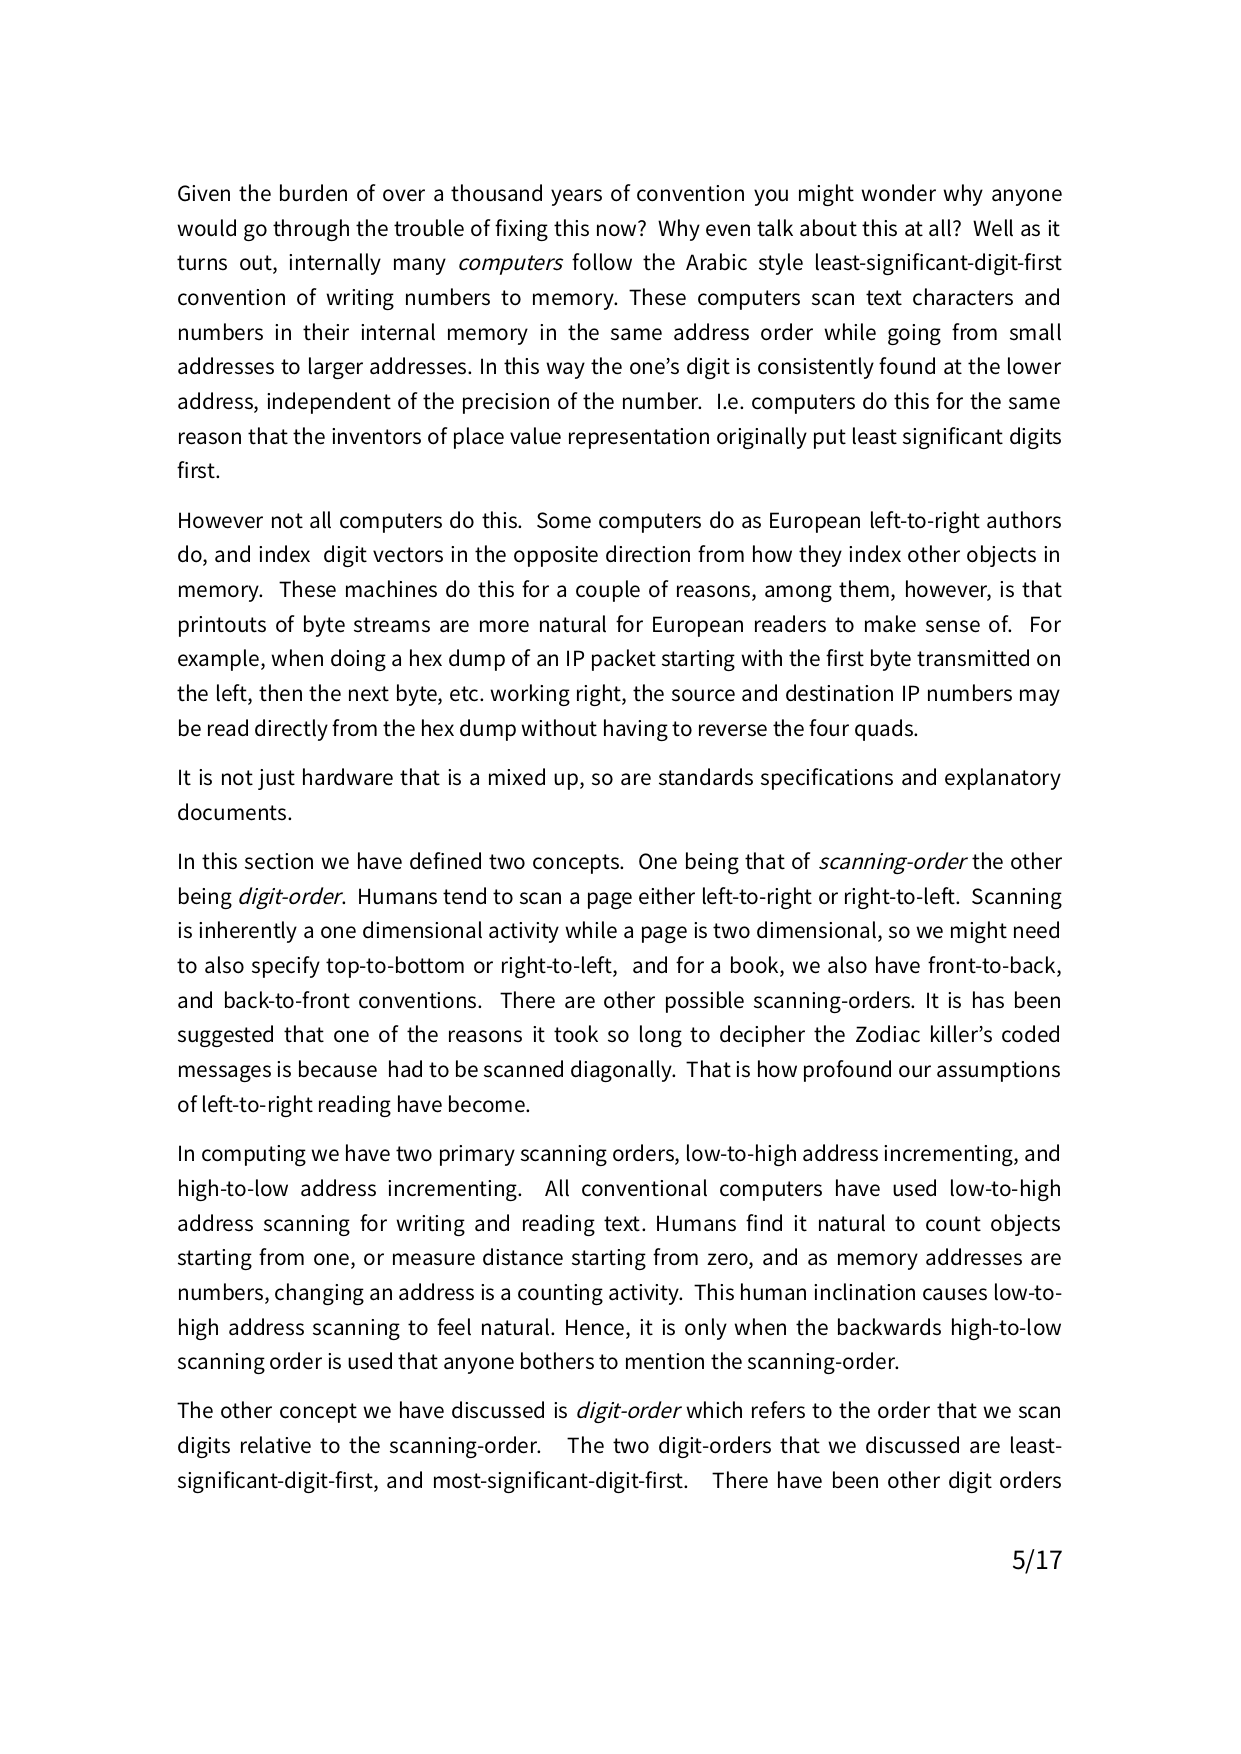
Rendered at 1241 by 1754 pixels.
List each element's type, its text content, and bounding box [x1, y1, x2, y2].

text It is not just hardware that is a mixed up, so are standards specifications and explanatory documents. [177, 761, 1063, 826]
text The other concept we have discussed is digit-order which refers to the order that we scan digits relative to the scanning-order. The two digit-orders that we discussed are least-significant-digit-first, and most-significant-digit-first. There have been other digit orders [177, 1395, 1063, 1494]
text In computing we have two primary scanning orders, low-to-high address incrementing, and high-to-low address incrementing. All conventional computers have used low-to-high address scanning for writing and reading text. Humans find it natural to count objects starting from one, or measure distance starting from zero, and as memory addresses are numbers, changing an address is a counting activity. This human inclination causes low-to-high address scanning to feel natural. Hence, it is only when the backwards high-to-low scanning order is used that anyone bothers to mention the scanning-order. [177, 1137, 1063, 1376]
text However not all computers do this. Some computers do as European left-to-right authors do, and index digit vectors in the opposite direction from how they index other objects in memory. These machines do this for a couple of reasons, among them, however, is that printouts of byte streams are more natural for European readers to make sense of. For example, when doing a hex dump of an IP packet starting with the first byte transmitted on the left, then the next byte, etc. working right, the source and destination IP numbers may be read directly from the hex dump without having to reverse the four quads. [177, 504, 1063, 742]
text In this section we have defined two concepts. One being that of scanning-order the other being digit-order. Humans tend to scan a page either left-to-right or right-to-left. Scanning is inherently a one dimensional activity while a page is two dimensional, so we might need to also specify top-to-bottom or right-to-left, and for a book, we also have front-to-back, and back-to-front conventions. There are other possible scanning-orders. It is has been suggested that one of the reasons it took so long to decipher the Zodiac killer’s coded messages is because had to be scanned diagonally. That is how profound our assumptions of left-to-right reading have become. [177, 845, 1063, 1118]
text Given the burden of over a thousand years of convention you might wonder why anyone would go through the trouble of fixing this now? Why even talk about this at all? Well as it turns out, internally many computers follow the Arabic style least-significant-digit-first convention of writing numbers to memory. These computers scan text characters and numbers in their internal memory in the same address order while going from small addresses to larger addresses. In this way the one’s digit is consistently found at the lower address, independent of the precision of the number. I.e. computers do this for the same reason that the inventors of place value representation originally put least significant digits first. [177, 177, 1063, 485]
